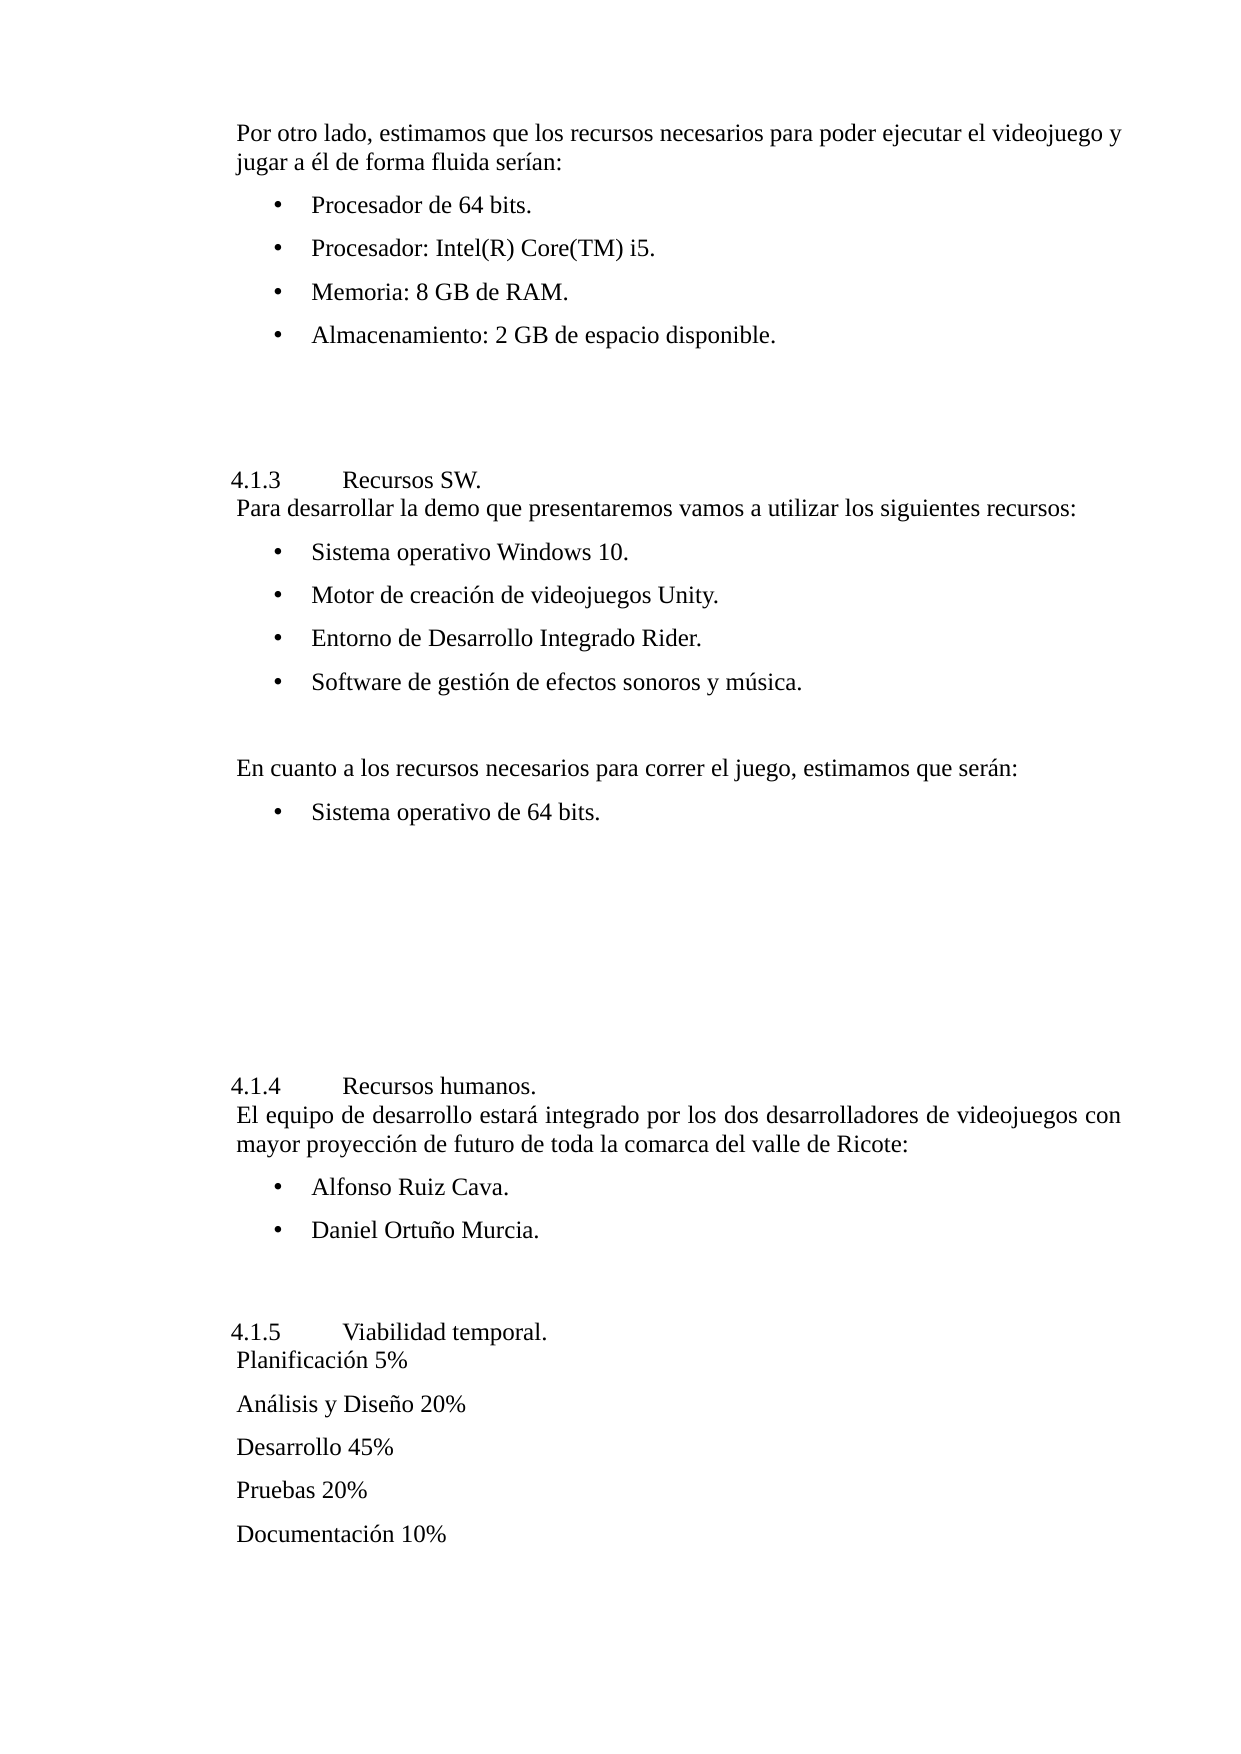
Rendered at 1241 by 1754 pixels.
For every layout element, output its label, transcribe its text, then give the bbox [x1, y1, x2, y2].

list Procesador de 64 bits. [274, 190, 1122, 219]
text El equipo de desarrollo estará integrado por los dos desarrolladores de videojuegos con mayor proyección de futuro de toda la comarca del valle de Ricote: [236, 1100, 1122, 1158]
text Pruebas 20% [236, 1476, 1122, 1504]
list Memoria: 8 GB de RAM. [274, 277, 1122, 306]
list Almacenamiento: 2 GB de espacio disponible. [274, 320, 1122, 349]
text Para desarrollar la demo que presentaremos vamos a utilizar los siguientes recursos: [236, 493, 1122, 522]
list Sistema operativo Windows 10. [274, 537, 1122, 566]
subtitle Viabilidad temporal. [231, 1317, 1122, 1346]
list Motor de creación de videojuegos Unity. [274, 580, 1122, 609]
list Procesador: Intel(R) Core(TM) i5. [274, 233, 1122, 262]
text En cuanto a los recursos necesarios para correr el juego, estimamos que serán: [236, 753, 1122, 782]
text Planificación 5% [236, 1346, 1122, 1374]
text Por otro lado, estimamos que los recursos necesarios para poder ejecutar el videojuego y jugar a él de forma fluida serían: [236, 118, 1122, 176]
list Sistema operativo de 64 bits. [274, 797, 1122, 826]
list Entorno de Desarrollo Integrado Rider. [274, 623, 1122, 652]
list Software de gestión de efectos sonoros y música. [274, 667, 1122, 696]
list Daniel Ortuño Murcia. [274, 1216, 1122, 1244]
list Alfonso Ruiz Cava. [274, 1172, 1122, 1201]
text Documentación 10% [236, 1519, 1122, 1548]
subtitle Recursos SW. [231, 465, 1122, 493]
subtitle Recursos humanos. [231, 1071, 1122, 1100]
text Análisis y Diseño 20% [236, 1389, 1122, 1418]
text Desarrollo 45% [236, 1432, 1122, 1461]
